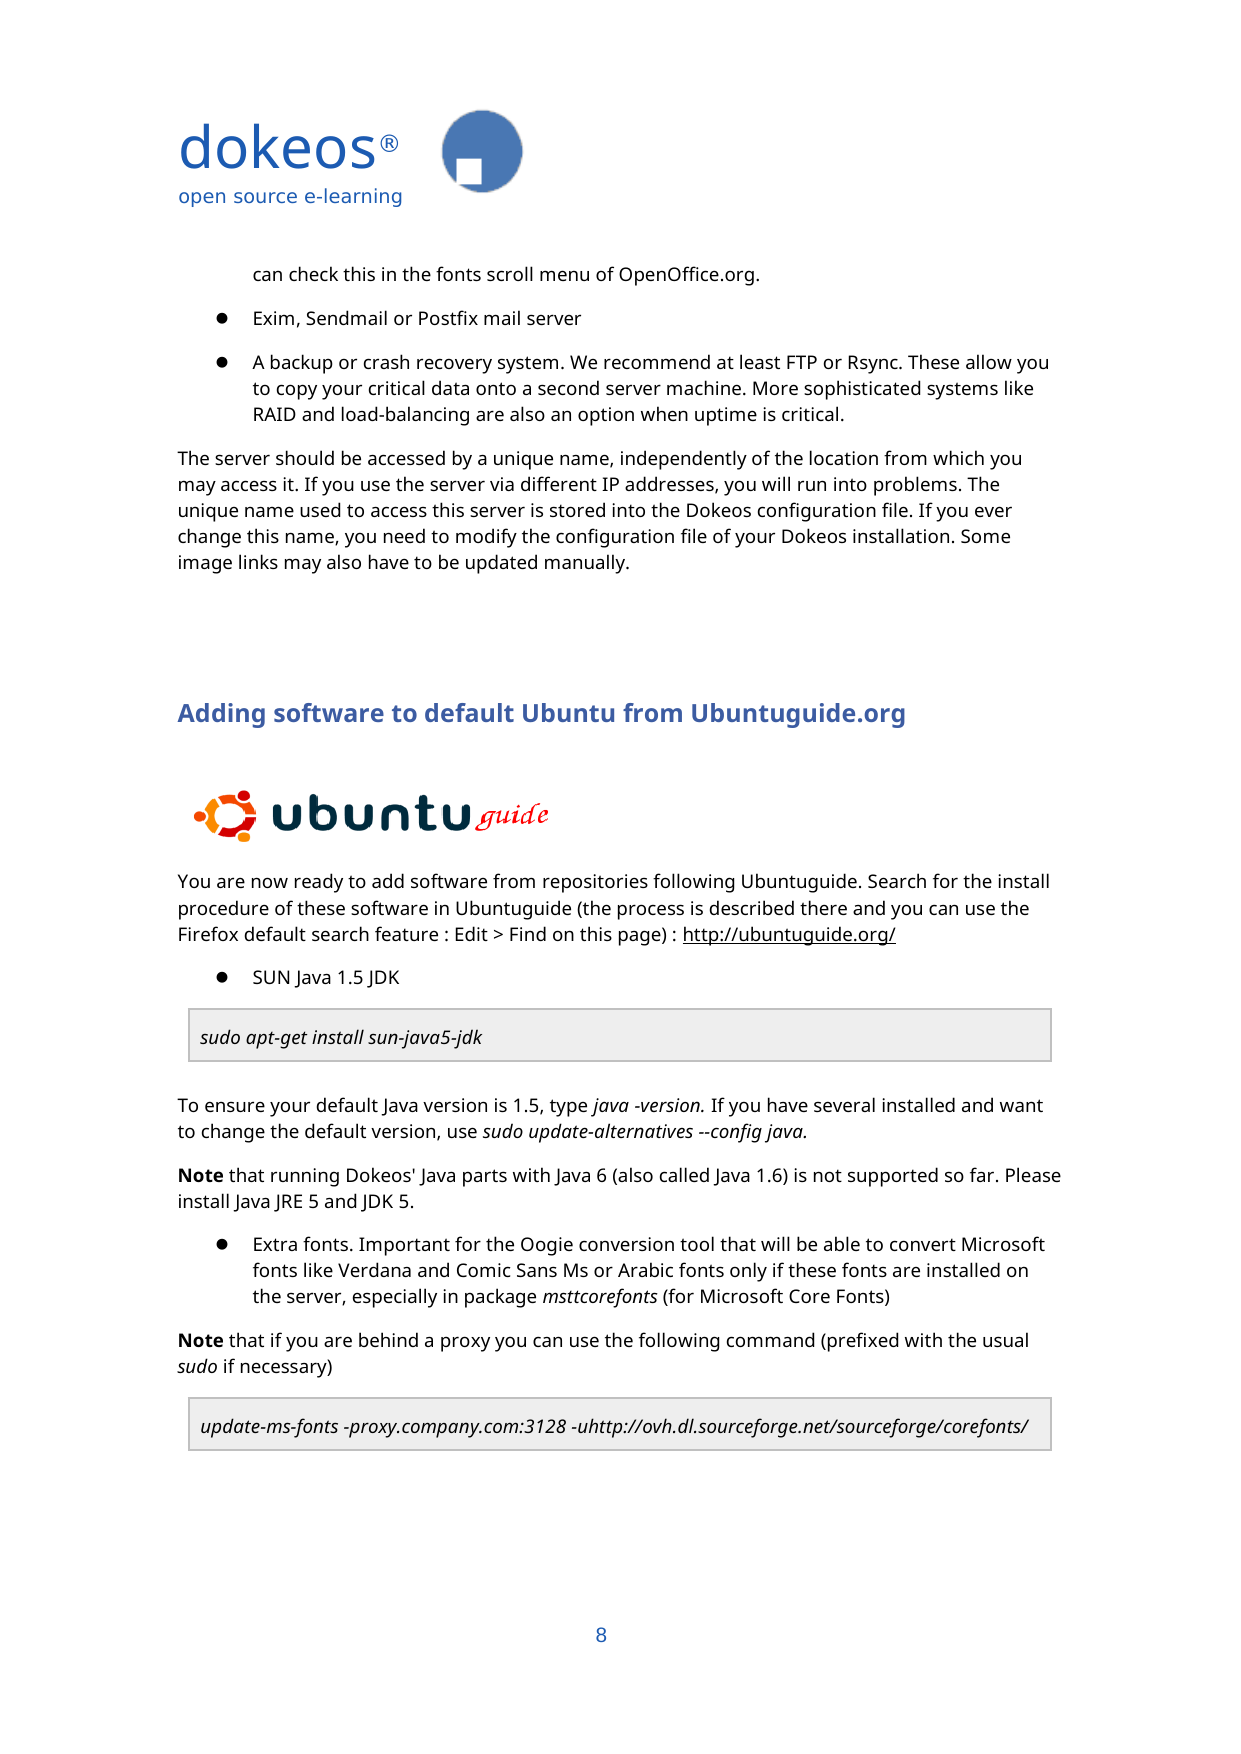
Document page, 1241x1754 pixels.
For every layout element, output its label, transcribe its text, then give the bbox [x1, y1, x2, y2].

subtitle Adding software to default Ubuntu from Ubuntuguide.org [177, 696, 1062, 764]
list Extra fonts. Important for the Oogie conversion tool that will be able to convert Microsoft fonts like Verdana and Comic Sans Ms or Arabic fonts only if these fonts are installed on the server, especially in package msttcorefonts (for Microsoft Core Fonts) [215, 1231, 1062, 1309]
picture [193, 790, 557, 842]
text update-ms-fonts -proxy.company.com:3128 -uhttp://ovh.dl.sourceforge.net/sourceforge/corefonts/ [190, 1399, 1050, 1449]
text You are now ready to add software from repositories following Ubuntuguide. Search for the install procedure of these software in Ubuntuguide (the process is described there and you can use the Firefox default search feature : Edit > Find on this page) : http://ubuntuguide.org/ [177, 868, 1062, 947]
list A backup or crash recovery system. We recommend at least FTP or Rsync. These allow you to copy your critical data onto a second server machine. More sophisticated systems like RAID and load-balancing are also an option when uptime is critical. [215, 349, 1062, 427]
text Note that if you are behind a proxy you can use the following command (prefixed with the usual sudo if necessary) [177, 1327, 1062, 1379]
text The server should be accessed by a unique name, independently of the location from which you may access it. If you use the server via different IP addresses, you will run into problems. The unique name used to access this server is stored into the Dokeos configuration file. If you ever change this name, you need to modify the configuration file of your Dokeos installation. Some image links may also have to be updated manually. [177, 444, 1062, 575]
list SUN Java 1.5 JDK [215, 964, 1062, 990]
picture [438, 103, 532, 199]
text To ensure your default Java version is 1.5, type java -version. If you have several installed and want to change the default version, use sudo update-alternatives --config java. [177, 1092, 1062, 1144]
text sudo apt-get install sun-java5-jdk [190, 1010, 1050, 1060]
list Exim, Sendmail or Postfix mail server [215, 305, 1062, 331]
list can check this in the fonts scroll menu of OpenOffice.org. [215, 261, 1062, 287]
text Note that running Dokeos' Java parts with Java 6 (also called Java 1.6) is not supported so far. Please install Java JRE 5 and JDK 5. [177, 1161, 1062, 1213]
